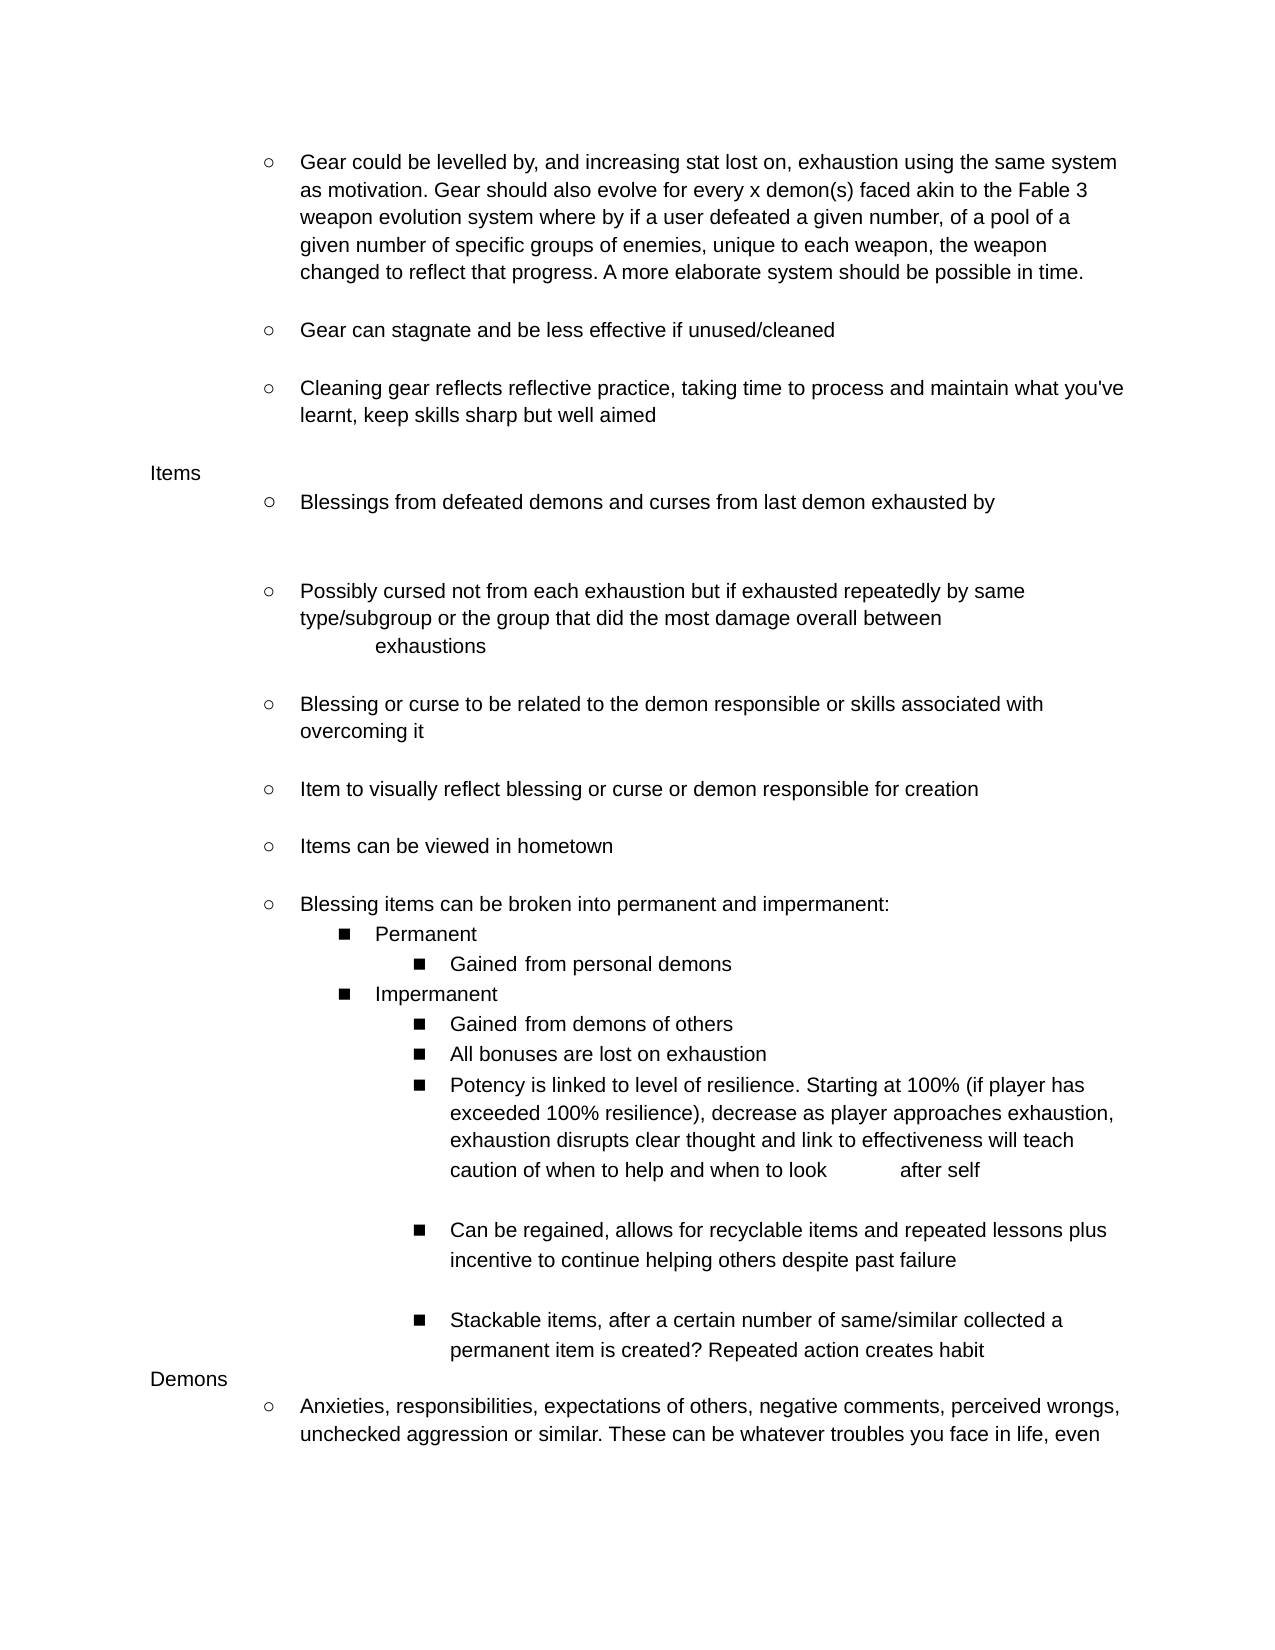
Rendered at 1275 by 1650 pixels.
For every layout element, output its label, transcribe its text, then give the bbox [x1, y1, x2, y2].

list Impermanent [337, 980, 1125, 1006]
text Items [150, 461, 1125, 484]
list Gained from personal demons [412, 950, 1125, 976]
list Gained from demons of others [412, 1010, 1125, 1037]
list Items can be viewed in hometown [262, 834, 1125, 858]
list Blessing or curse to be related to the demon responsible or skills associated with overcoming it [262, 691, 1125, 743]
list Blessings from defeated demons and curses from last demon exhausted by [262, 488, 1125, 545]
list Blessing items can be broken into permanent and impermanent: [262, 892, 1125, 916]
list Possibly cursed not from each exhaustion but if exhausted repeatedly by same type/subgroup or the group that did the most damage overall between exhaustions [262, 579, 1125, 658]
list Stackable items, after a certain number of same/similar collected a permanent item is created? Repeated action creates habit [412, 1306, 1125, 1362]
list Can be regained, allows for recyclable items and repeated lessons plus incentive to continue helping others despite past failure [412, 1216, 1125, 1302]
list Potency is linked to level of resilience. Starting at 100% (if player has exceeded 100% resilience), decrease as player approaches exhaustion, exhaustion disrupts clear thought and link to effectiveness will teach caution of when to help and when to look after self [412, 1071, 1125, 1212]
list Anxieties, responsibilities, expectations of others, negative comments, perceived wrongs, unchecked aggression or similar. These can be whatever troubles you face in life, even [262, 1394, 1125, 1445]
list Item to visually reflect blessing or curse or demon responsible for creation [262, 777, 1125, 801]
list Cleaning gear reflects reflective practice, taking time to process and maintain what you've learnt, keep skills sharp but well aimed [262, 375, 1125, 427]
list Gear can stagnate and be less effective if unused/cleaned [262, 318, 1125, 342]
list Permanent [337, 919, 1125, 946]
list All bonuses are lost on exhaustion [412, 1040, 1125, 1067]
list Gear could be levelled by, and increasing stat lost on, exhaustion using the same system as motivation. Gear should also evolve for every x demon(s) faced akin to the Fable 3 weapon evolution system where by if a user defeated a given number, of a pool of a given number of specific groups of enemies, unique to each weapon, the weapon changed to reflect that progress. A more elaborate system should be possible in time. [262, 150, 1125, 284]
text Demons [150, 1366, 1125, 1390]
